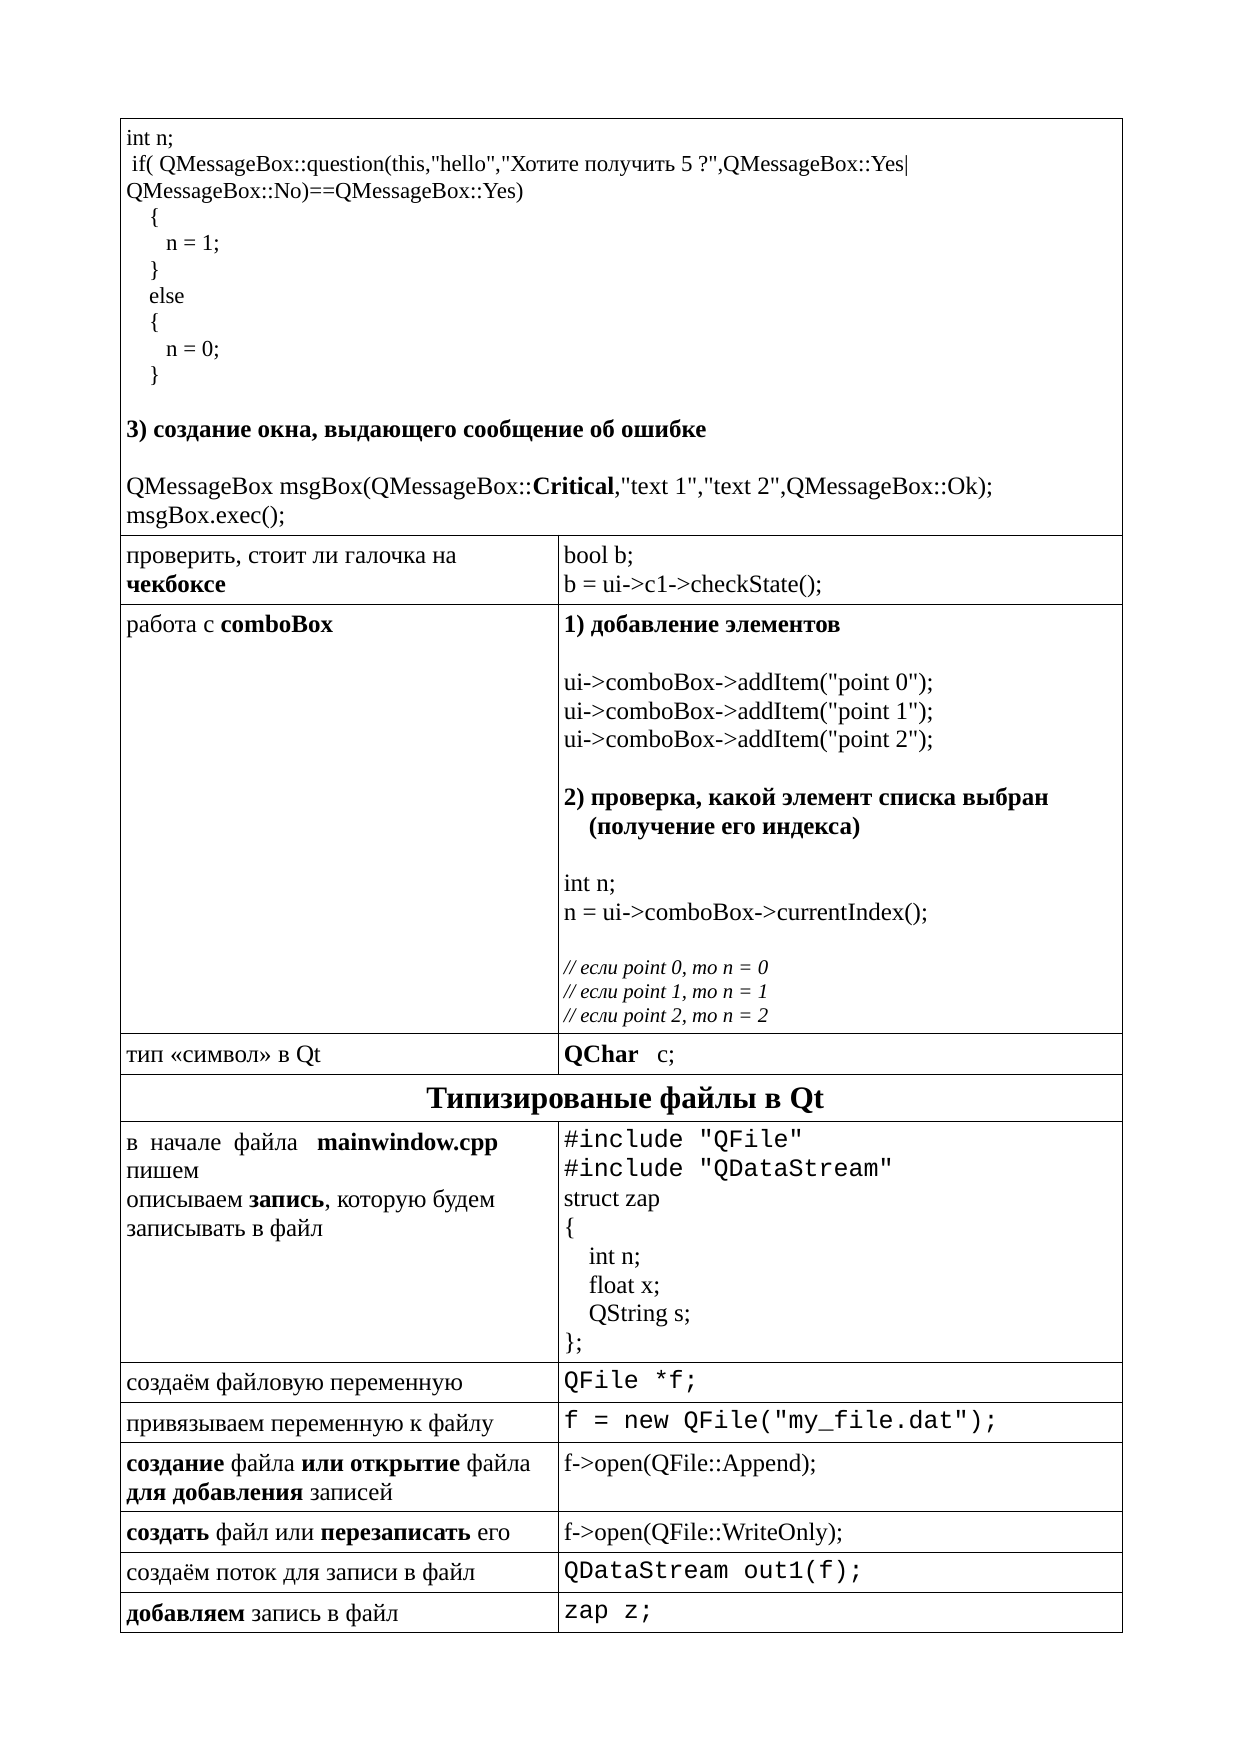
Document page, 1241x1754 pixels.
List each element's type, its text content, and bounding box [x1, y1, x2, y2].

table_cell привязываем переменную к файлу [121, 1403, 558, 1442]
table_cell bool b; b = ui->c1->checkState(); [559, 536, 1122, 604]
table_cell тип «символ» в Qt [121, 1034, 558, 1073]
table_cell работа с comboBox [121, 605, 558, 1033]
table_cell создаём файловую переменную [121, 1363, 558, 1402]
table_cell f->open(QFile::Append); [559, 1443, 1122, 1511]
table_cell QChar c; [559, 1034, 1122, 1073]
table_cell #include "QFile" #include "QDataStream" struct zap { int n; float x; QString s; }; [559, 1122, 1122, 1362]
table_cell QDataStream out1(f); [559, 1553, 1122, 1592]
table_cell создать файл или перезаписать его [121, 1512, 558, 1552]
table_cell проверить, стоит ли галочка на чекбоксе [121, 536, 558, 604]
table_cell Типизированые файлы в Qt [121, 1075, 1122, 1121]
table_cell создаём поток для записи в файл [121, 1553, 558, 1592]
table_cell f->open(QFile::WriteOnly); [559, 1512, 1122, 1552]
table_cell QFile *f; [559, 1363, 1122, 1402]
table_cell 1) добавление элементов ui->comboBox->addItem("point 0"); ui->comboBox->addItem("point 1"); ui->comboBox->addItem("point 2"); 2) проверка, какой элемент списка выбран (получение его индекса) int n; n = ui->comboBox->currentIndex(); // если point 0, то n = 0 // если point 1, то n = 1 // если point 2, то n = 2 [559, 605, 1122, 1033]
table_cell добавляем запись в файл [121, 1593, 558, 1632]
table_cell f = new QFile("my_file.dat"); [559, 1403, 1122, 1442]
table_cell zap z; [559, 1593, 1122, 1632]
table_cell создание файла или открытие файла для добавления записей [121, 1443, 558, 1511]
table_cell в начале файла mainwindow.cpp пишем описываем запись, которую будем записывать в файл [121, 1122, 558, 1362]
table_cell int n; if( QMessageBox::question(this,"hello","Хотите получить 5 ?",QMessageBox::Yes|QMessageBox::No)==QMessageBox::Yes) { n = 1; } else { n = 0; } 3) создание окна, выдающего сообщение об ошибке QMessageBox msgBox(QMessageBox::Critical,"text 1","text 2",QMessageBox::Ok); msgBox.exec(); [121, 119, 1122, 534]
